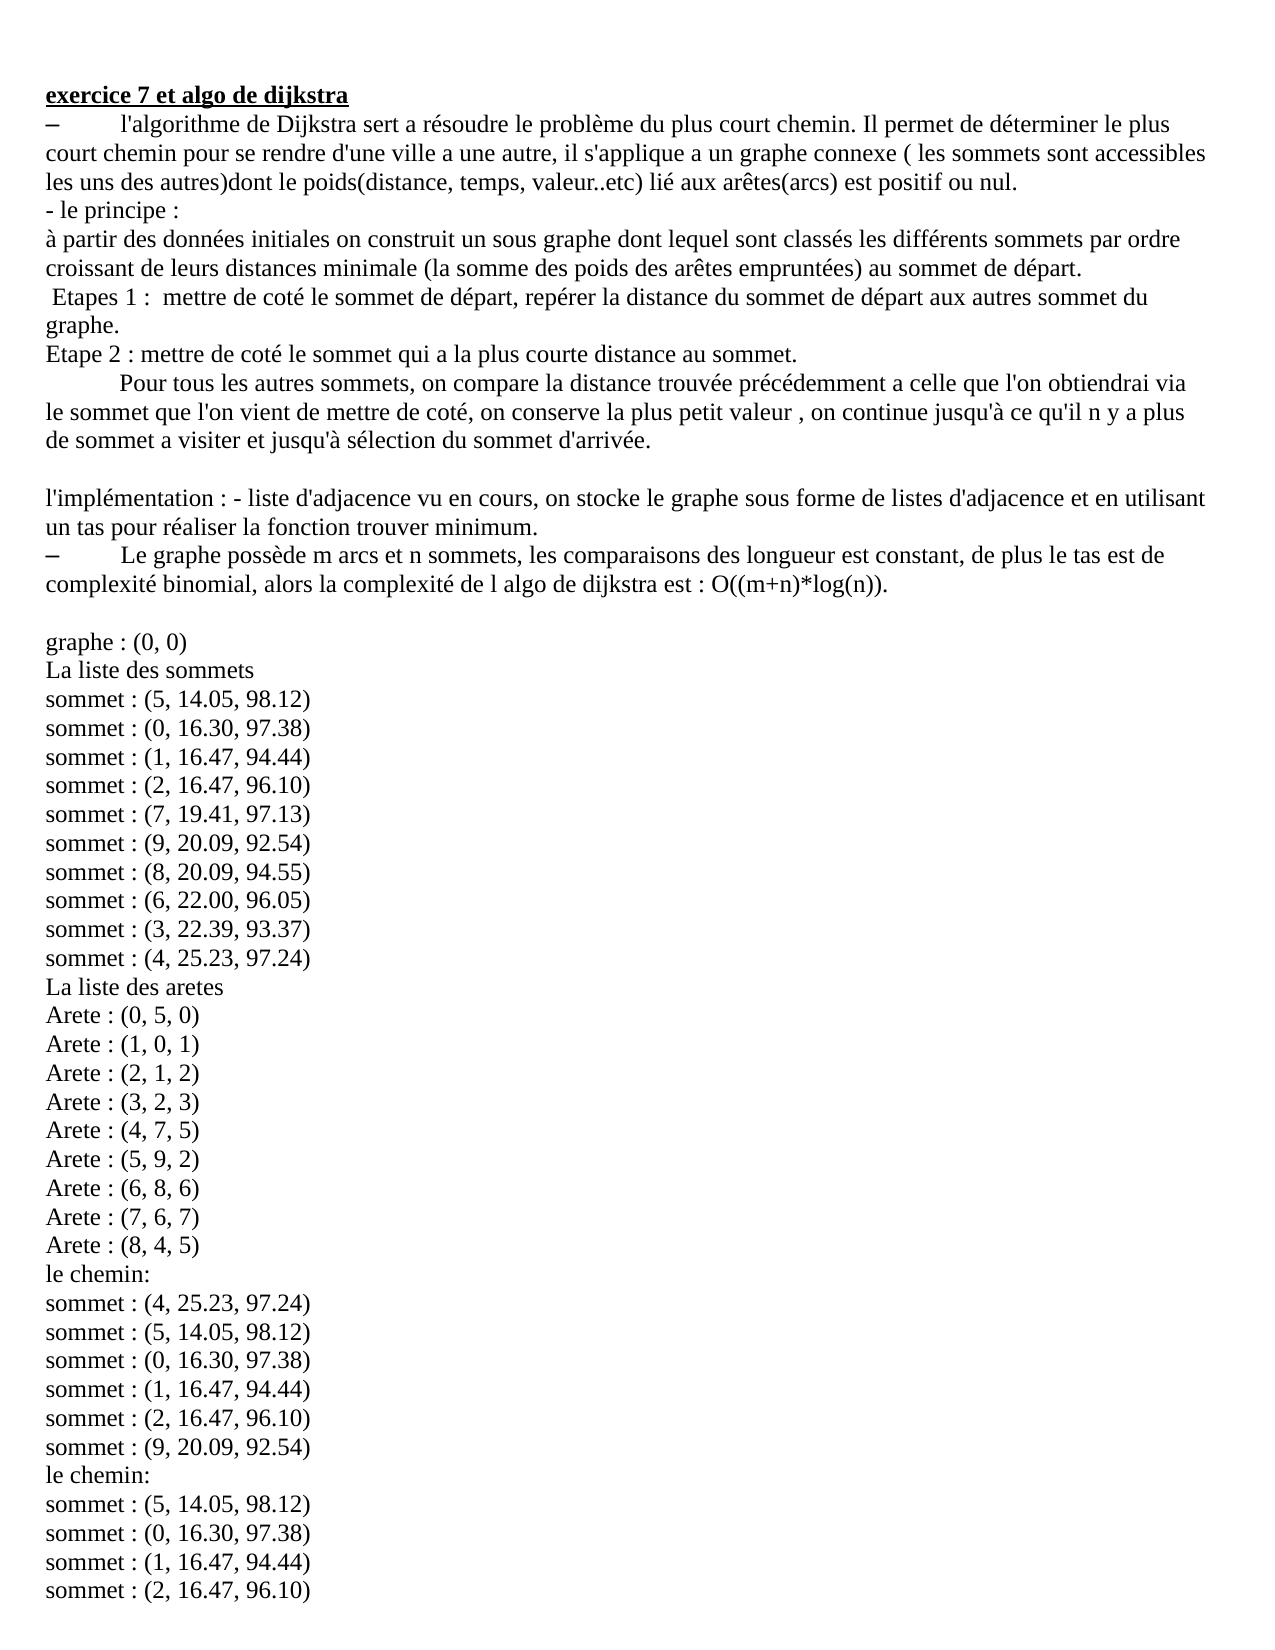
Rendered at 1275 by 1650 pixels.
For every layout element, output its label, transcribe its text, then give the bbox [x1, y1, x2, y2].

text Etape 2 : mettre de coté le sommet qui a la plus courte distance au sommet. [45, 339, 1209, 368]
text exercice 7 et algo de dijkstra [45, 80, 1209, 109]
text graphe : (0, 0) [45, 627, 1209, 655]
text sommet : (8, 20.09, 94.55) [45, 857, 1209, 885]
text à partir des données initiales on construit un sous graphe dont lequel sont classés les différents sommets par ordre croissant de leurs distances minimale (la somme des poids des arêtes empruntées) au sommet de départ. [45, 224, 1209, 282]
text sommet : (6, 22.00, 96.05) [45, 885, 1209, 914]
text sommet : (7, 19.41, 97.13) [45, 799, 1209, 828]
text Arete : (2, 1, 2) [45, 1058, 1209, 1087]
text Arete : (7, 6, 7) [45, 1202, 1209, 1230]
list l'algorithme de Dijkstra sert a résoudre le problème du plus court chemin. Il permet de déterminer le plus court chemin pour se rendre d'une ville a une autre, il s'applique a un graphe connexe ( les sommets sont accessibles les uns des autres)dont le poids(distance, temps, valeur..etc) lié aux arêtes(arcs) est positif ou nul. [45, 109, 1209, 195]
text sommet : (9, 20.09, 92.54) [45, 1432, 1209, 1460]
text sommet : (5, 14.05, 98.12) [45, 684, 1209, 713]
text le chemin: [45, 1460, 1209, 1489]
text sommet : (4, 25.23, 97.24) [45, 1288, 1209, 1317]
text sommet : (0, 16.30, 97.38) [45, 713, 1209, 742]
text sommet : (9, 20.09, 92.54) [45, 828, 1209, 857]
text sommet : (2, 16.47, 96.10) [45, 770, 1209, 799]
text sommet : (2, 16.47, 96.10) [45, 1575, 1209, 1604]
text Arete : (4, 7, 5) [45, 1115, 1209, 1144]
text sommet : (1, 16.47, 94.44) [45, 1374, 1209, 1403]
text le chemin: [45, 1259, 1209, 1288]
list - le principe : [45, 195, 1209, 224]
text Pour tous les autres sommets, on compare la distance trouvée précédemment a celle que l'on obtiendrai via le sommet que l'on vient de mettre de coté, on conserve la plus petit valeur , on continue jusqu'à ce qu'il n y a plus de sommet a visiter et jusqu'à sélection du sommet d'arrivée. [45, 368, 1209, 454]
text La liste des sommets [45, 655, 1209, 684]
text sommet : (5, 14.05, 98.12) [45, 1317, 1209, 1345]
text Arete : (0, 5, 0) [45, 1000, 1209, 1029]
list Le graphe possède m arcs et n sommets, les comparaisons des longueur est constant, de plus le tas est de complexité binomial, alors la complexité de l algo de dijkstra est : O((m+n)*log(n)). [45, 540, 1209, 598]
list l'implémentation : - liste d'adjacence vu en cours, on stocke le graphe sous forme de listes d'adjacence et en utilisant un tas pour réaliser la fonction trouver minimum. [45, 483, 1209, 540]
text Arete : (3, 2, 3) [45, 1087, 1209, 1115]
text Arete : (5, 9, 2) [45, 1144, 1209, 1173]
text sommet : (0, 16.30, 97.38) [45, 1345, 1209, 1374]
text Arete : (6, 8, 6) [45, 1173, 1209, 1202]
text sommet : (4, 25.23, 97.24) [45, 943, 1209, 972]
text sommet : (3, 22.39, 93.37) [45, 914, 1209, 943]
text sommet : (1, 16.47, 94.44) [45, 742, 1209, 770]
text sommet : (0, 16.30, 97.38) [45, 1518, 1209, 1547]
text Etapes 1 : mettre de coté le sommet de départ, repérer la distance du sommet de départ aux autres sommet du graphe. [45, 282, 1209, 339]
text La liste des aretes [45, 972, 1209, 1000]
text sommet : (5, 14.05, 98.12) [45, 1489, 1209, 1518]
text sommet : (2, 16.47, 96.10) [45, 1403, 1209, 1432]
text Arete : (1, 0, 1) [45, 1029, 1209, 1058]
text sommet : (1, 16.47, 94.44) [45, 1547, 1209, 1575]
text Arete : (8, 4, 5) [45, 1230, 1209, 1259]
